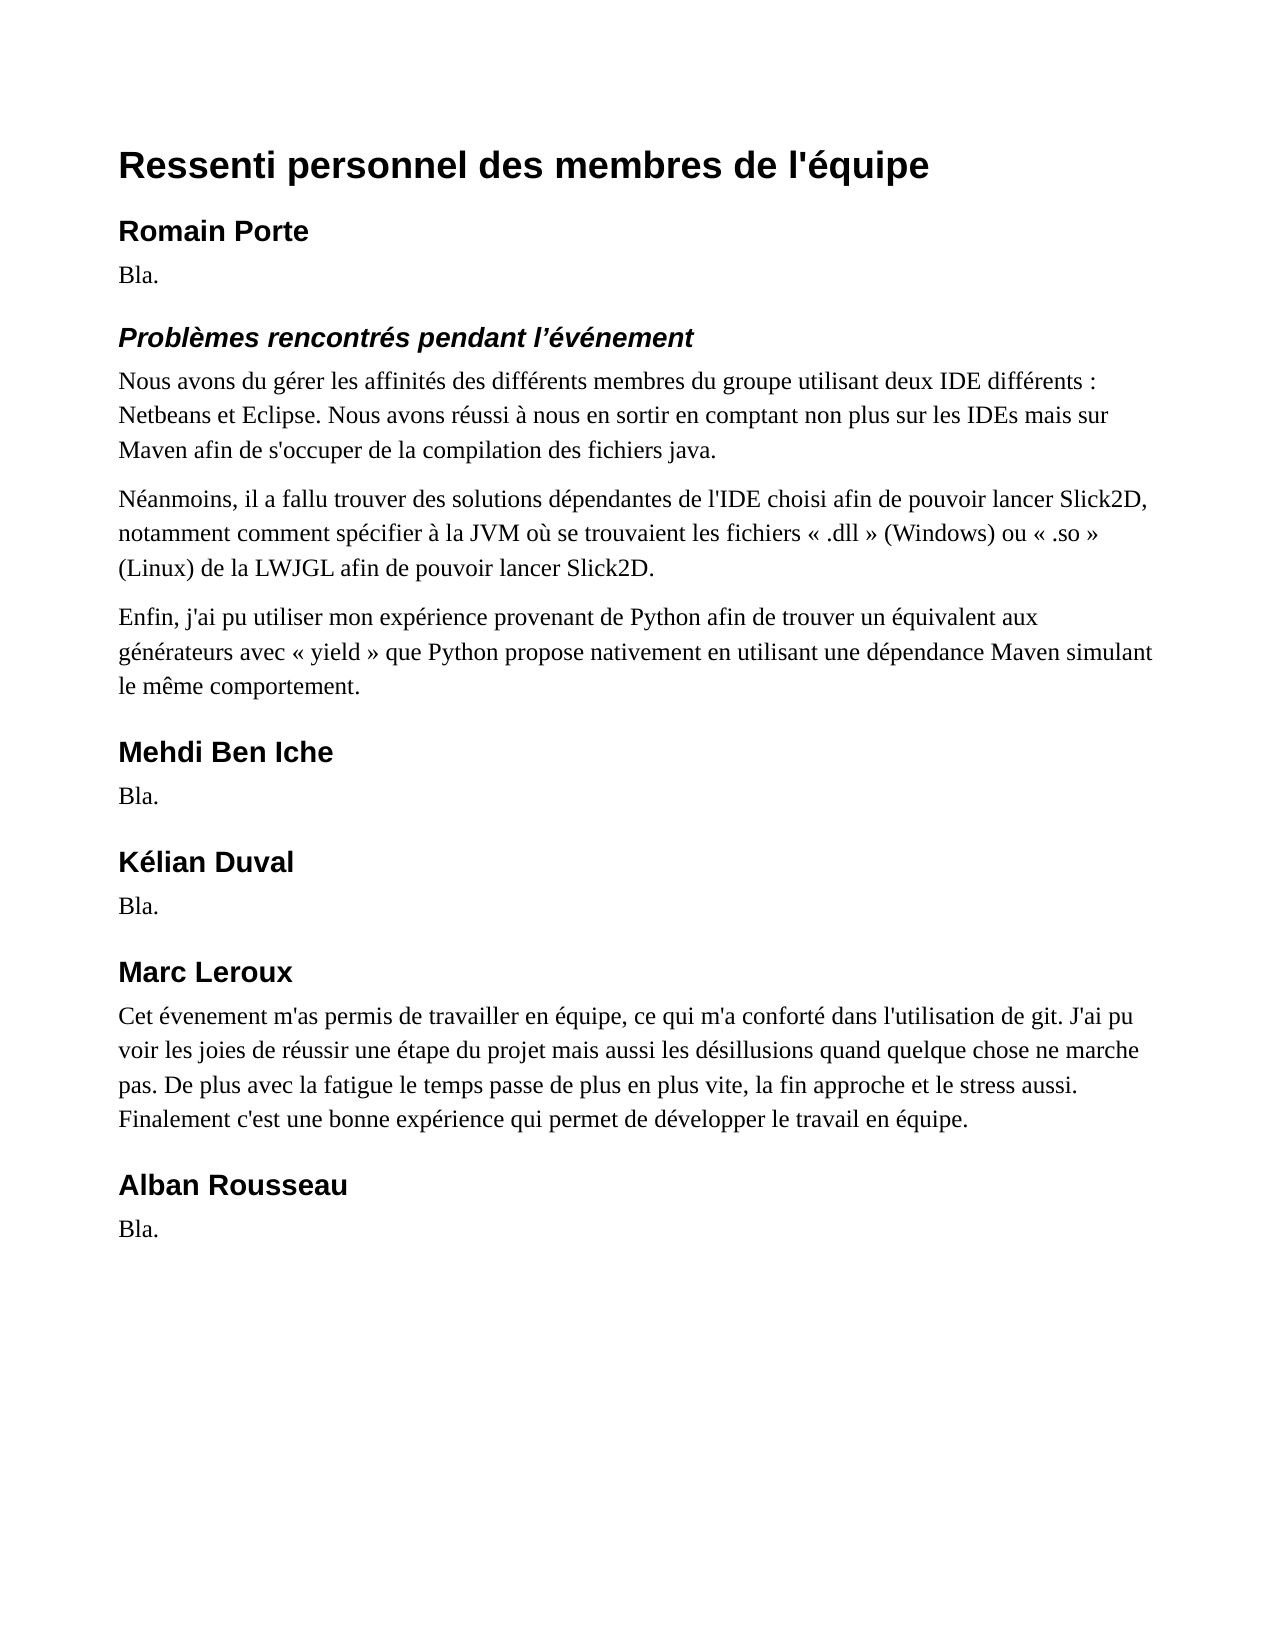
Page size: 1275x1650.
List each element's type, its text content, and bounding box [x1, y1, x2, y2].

text Enfin, j'ai pu utiliser mon expérience provenant de Python afin de trouver un équivalent aux générateurs avec « yield » que Python propose nativement en utilisant une dépendance Maven simulant le même comportement. [118, 602, 1157, 700]
subtitle Kélian Duval [118, 844, 1157, 878]
text Cet évenement m'as permis de travailler en équipe, ce qui m'a conforté dans l'utilisation de git. J'ai pu voir les joies de réussir une étape du projet mais aussi les désillusions quand quelque chose ne marche pas. De plus avec la fatigue le temps passe de plus en plus vite, la fin approche et le stress aussi. Finalement c'est une bonne expérience qui permet de développer le travail en équipe. [118, 1001, 1157, 1133]
subtitle Romain Porte [118, 214, 1157, 248]
text Bla. [118, 891, 1157, 919]
subtitle Ressenti personnel des membres de l'équipe [118, 143, 1157, 187]
text Néanmoins, il a fallu trouver des solutions dépendantes de l'IDE choisi afin de pouvoir lancer Slick2D, notamment comment spécifier à la JVM où se trouvaient les fichiers « .dll » (Windows) ou « .so » (Linux) de la LWJGL afin de pouvoir lancer Slick2D. [118, 484, 1157, 582]
subtitle Mehdi Ben Iche [118, 735, 1157, 768]
text Bla. [118, 260, 1157, 289]
text Bla. [118, 781, 1157, 810]
subtitle Problèmes rencontrés pendant l’événement [118, 322, 1157, 353]
text Bla. [118, 1214, 1157, 1243]
subtitle Alban Rousseau [118, 1168, 1157, 1202]
text Nous avons du gérer les affinités des différents membres du groupe utilisant deux IDE différents : Netbeans et Eclipse. Nous avons réussi à nous en sortir en comptant non plus sur les IDEs mais sur Maven afin de s'occuper de la compilation des fichiers java. [118, 366, 1157, 464]
subtitle Marc Leroux [118, 954, 1157, 988]
